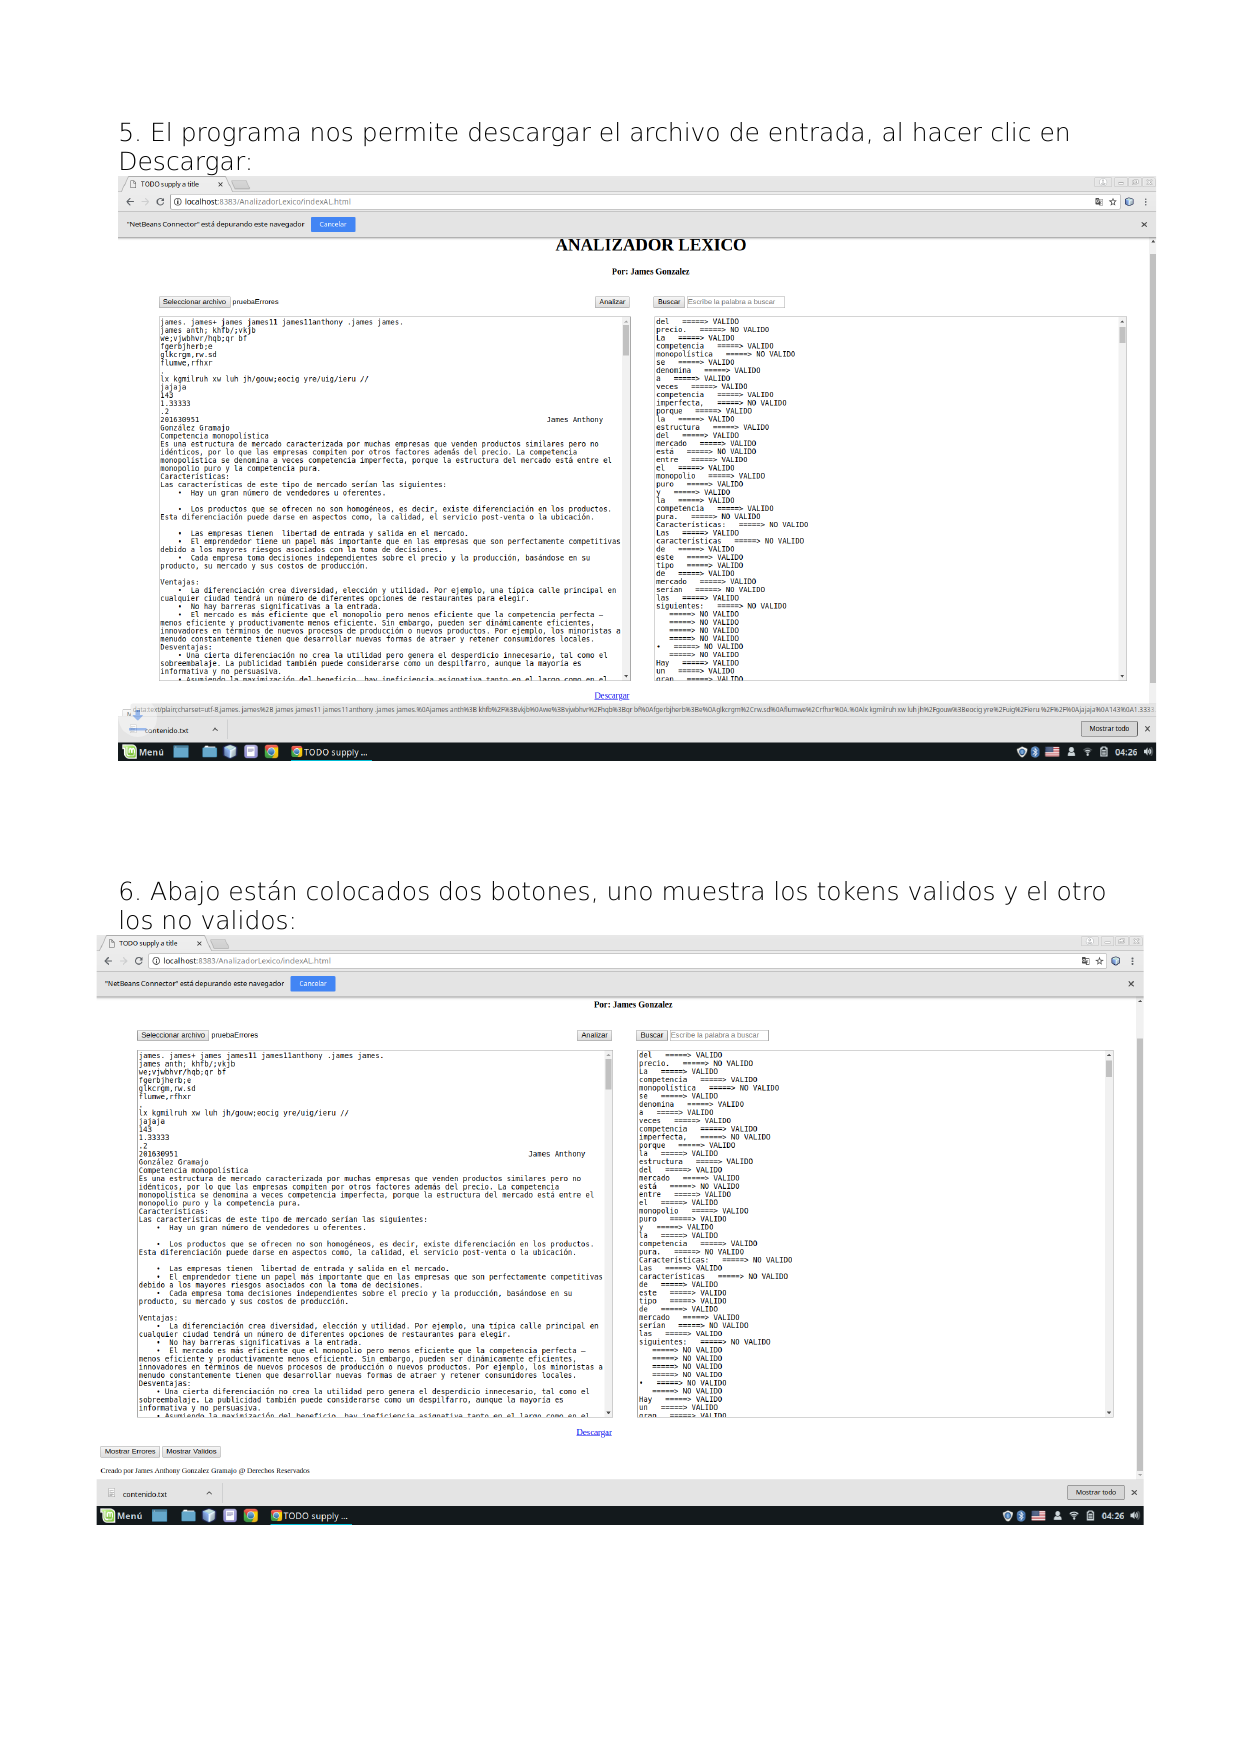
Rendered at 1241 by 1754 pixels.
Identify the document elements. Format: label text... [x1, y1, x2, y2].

picture [96, 935, 1144, 1525]
text 5. El programa nos permite descargar el archivo de entrada, al hacer clic en Descargar: [118, 118, 1122, 176]
picture [118, 176, 1157, 761]
text 6. Abajo están colocados dos botones, uno muestra los tokens validos y el otro los no validos: [118, 877, 1122, 935]
